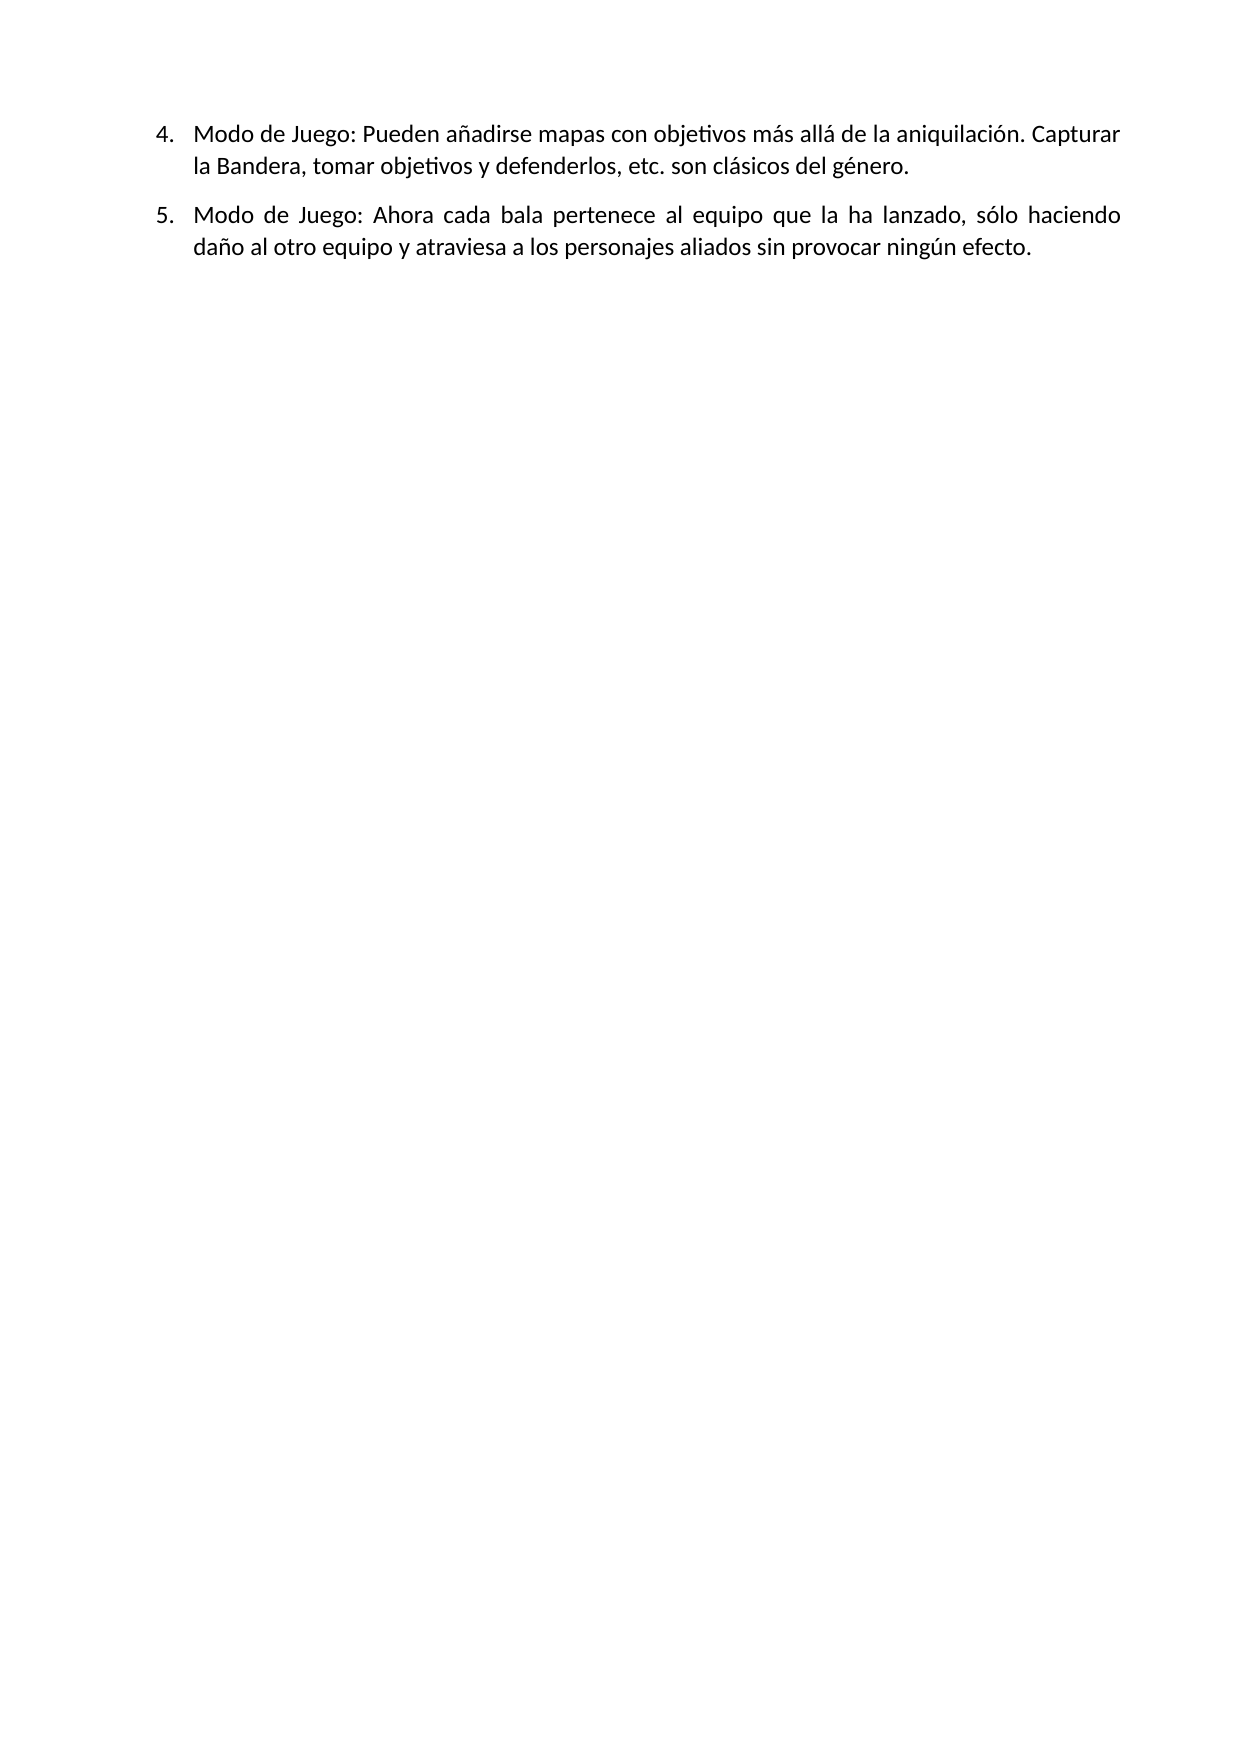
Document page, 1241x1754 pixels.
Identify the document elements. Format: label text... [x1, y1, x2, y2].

list Modo de Juego: Ahora cada bala pertenece al equipo que la ha lanzado, sólo haciendo daño al otro equipo y atraviesa a los personajes aliados sin provocar ningún efecto. [156, 199, 1122, 261]
list Modo de Juego: Pueden añadirse mapas con objetivos más allá de la aniquilación. Capturar la Bandera, tomar objetivos y defenderlos, etc. son clásicos del género. [156, 118, 1122, 181]
